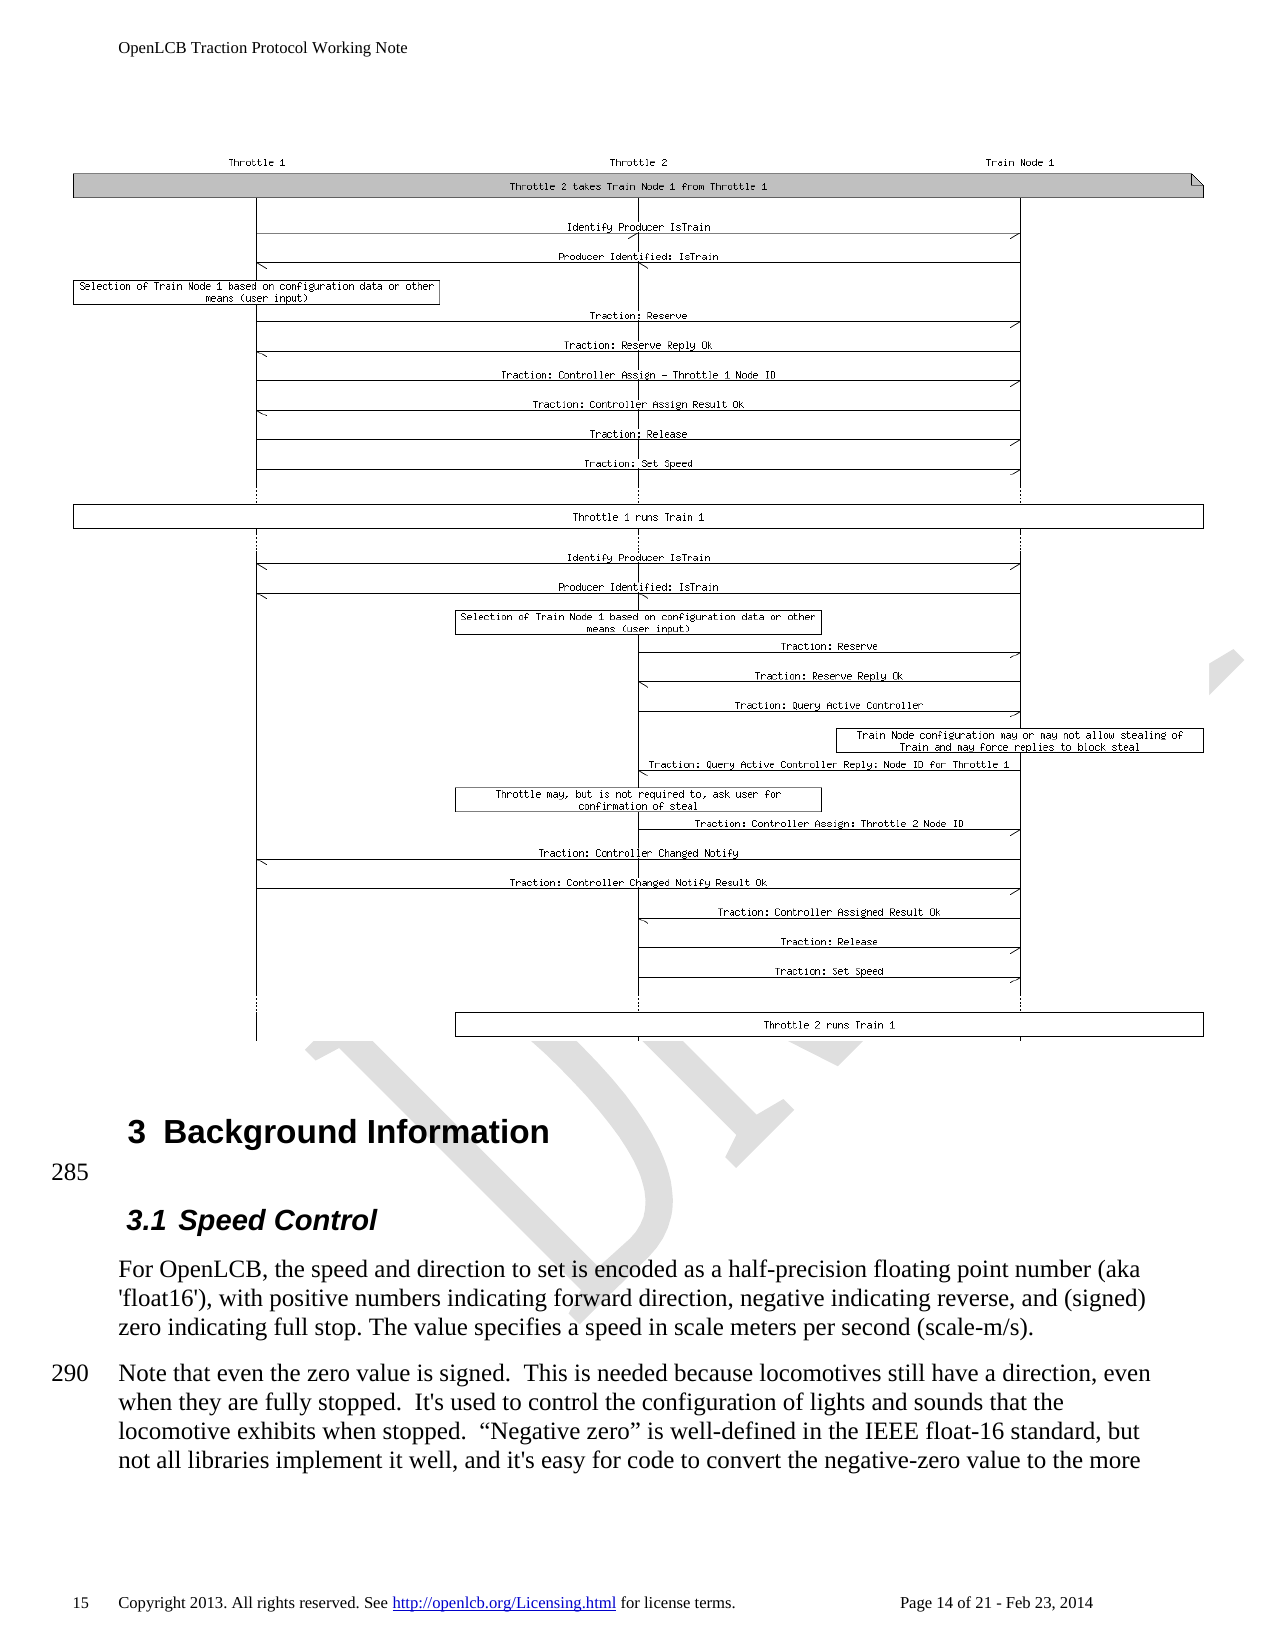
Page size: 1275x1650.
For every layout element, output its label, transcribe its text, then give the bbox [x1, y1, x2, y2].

subtitle [665, 1203, 1157, 1237]
subtitle Background Information [445, 1112, 627, 1151]
subtitle Speed Control [118, 1203, 527, 1237]
subtitle [536, 1203, 645, 1237]
text For OpenLCB, the speed and direction to set is encoded as a half-precision floating point number (aka 'float16'), with positive numbers indicating forward direction, negative indicating reverse, and (signed) zero indicating full stop. The value specifies a speed in scale meters per second (scale-m/s). [118, 1254, 1157, 1341]
subtitle Background Information [639, 1112, 735, 1151]
text Note that even the zero value is signed. This is needed because locomotives still have a direction, even when they are fully stopped. It's used to control the configuration of lights and sounds that the locomotive exhibits when stopped. “Negative zero” is well-defined in the IEEE float-16 standard, but not all libraries implement it well, and it's easy for code to convert the negative-zero value to the more [118, 1358, 1157, 1473]
picture [65, 150, 1210, 1041]
subtitle Background Information [755, 1112, 1157, 1151]
subtitle Background Information [118, 1112, 441, 1151]
